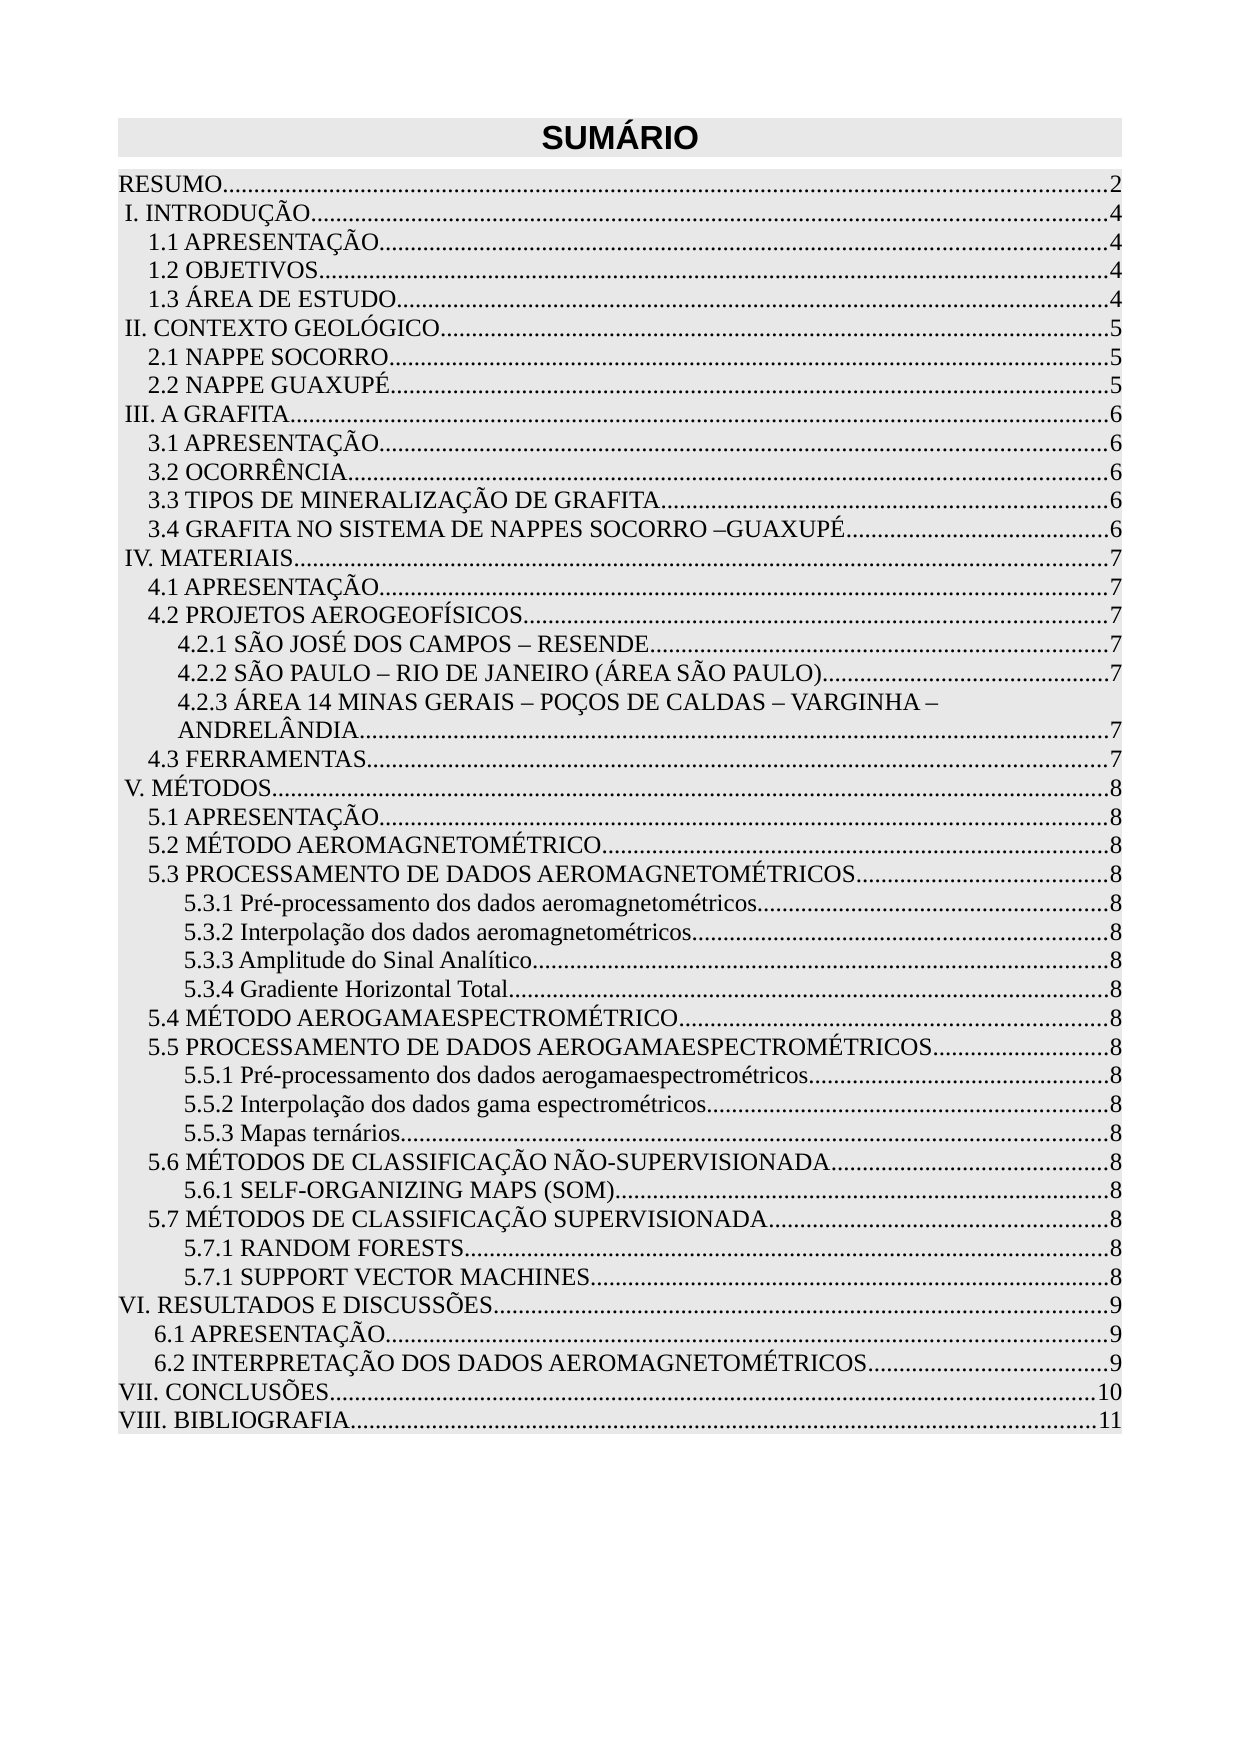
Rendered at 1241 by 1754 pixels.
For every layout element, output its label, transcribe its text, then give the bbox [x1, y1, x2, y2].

text 5.6.1 SELF-ORGANIZING MAPS (SOM) 8 [177, 1175, 1122, 1204]
text 5.2 MÉTODO AEROMAGNETOMÉTRICO 8 [148, 830, 1122, 859]
subtitle SUMÁRIO [118, 118, 1122, 157]
text 5.4 MÉTODO AEROGAMAESPECTROMÉTRICO 8 [148, 1003, 1122, 1032]
text VIII. BIBLIOGRAFIA 11 [118, 1405, 1122, 1434]
text 4.2 PROJETOS AEROGEOFÍSICOS 7 [148, 600, 1122, 629]
text 5.3.2 Interpolação dos dados aeromagnetométricos 8 [177, 917, 1122, 945]
text 5.3.4 Gradiente Horizontal Total 8 [177, 974, 1122, 1003]
text 3.4 GRAFITA NO SISTEMA DE NAPPES SOCORRO –GUAXUPÉ 6 [148, 514, 1122, 543]
text 1.1 APRESENTAÇÃO 4 [148, 227, 1122, 255]
text 2.2 NAPPE GUAXUPÉ 5 [148, 370, 1122, 399]
text 5.5.2 Interpolação dos dados gama espectrométricos 8 [177, 1089, 1122, 1118]
text 4.3 FERRAMENTAS 7 [148, 744, 1122, 773]
text IV. MATERIAIS 7 [118, 543, 1122, 572]
text 4.1 APRESENTAÇÃO 7 [148, 572, 1122, 600]
text VII. CONCLUSÕES 10 [118, 1377, 1122, 1405]
text 5.5.1 Pré-processamento dos dados aerogamaespectrométricos 8 [177, 1060, 1122, 1089]
text 5.3.1 Pré-processamento dos dados aeromagnetométricos 8 [177, 888, 1122, 917]
text 5.1 APRESENTAÇÃO 8 [148, 802, 1122, 830]
text 2.1 NAPPE SOCORRO 5 [148, 342, 1122, 370]
text 1.3 ÁREA DE ESTUDO 4 [148, 284, 1122, 313]
text 6.2 INTERPRETAÇÃO DOS DADOS AEROMAGNETOMÉTRICOS 9 [148, 1348, 1122, 1377]
text 5.6 MÉTODOS DE CLASSIFICAÇÃO NÃO-SUPERVISIONADA 8 [148, 1147, 1122, 1175]
text 3.3 TIPOS DE MINERALIZAÇÃO DE GRAFITA 6 [148, 485, 1122, 514]
text 5.7 MÉTODOS DE CLASSIFICAÇÃO SUPERVISIONADA 8 [148, 1204, 1122, 1233]
text III. A GRAFITA 6 [118, 399, 1122, 428]
text 5.7.1 SUPPORT VECTOR MACHINES 8 [177, 1262, 1122, 1290]
text 4.2.2 SÃO PAULO – RIO DE JANEIRO (ÁREA SÃO PAULO) 7 [177, 658, 1122, 687]
text 3.2 OCORRÊNCIA 6 [148, 457, 1122, 485]
text II. CONTEXTO GEOLÓGICO 5 [118, 313, 1122, 342]
text 3.1 APRESENTAÇÃO 6 [148, 428, 1122, 457]
text V. MÉTODOS 8 [118, 773, 1122, 802]
text 5.5 PROCESSAMENTO DE DADOS AEROGAMAESPECTROMÉTRICOS 8 [148, 1032, 1122, 1060]
text RESUMO 2 [118, 169, 1122, 198]
text 4.2.3 ÁREA 14 MINAS GERAIS – POÇOS DE CALDAS – VARGINHA – ANDRELÂNDIA 7 [177, 687, 1122, 744]
text 5.3.3 Amplitude do Sinal Analítico 8 [177, 945, 1122, 974]
text 4.2.1 SÃO JOSÉ DOS CAMPOS – RESENDE 7 [177, 629, 1122, 658]
text I. INTRODUÇÃO 4 [118, 198, 1122, 227]
text 6.1 APRESENTAÇÃO 9 [148, 1319, 1122, 1348]
text 1.2 OBJETIVOS 4 [148, 255, 1122, 284]
text 5.5.3 Mapas ternários 8 [177, 1118, 1122, 1147]
text VI. RESULTADOS E DISCUSSÕES 9 [118, 1290, 1122, 1319]
text 5.7.1 RANDOM FORESTS 8 [177, 1233, 1122, 1262]
text 5.3 PROCESSAMENTO DE DADOS AEROMAGNETOMÉTRICOS 8 [148, 859, 1122, 888]
